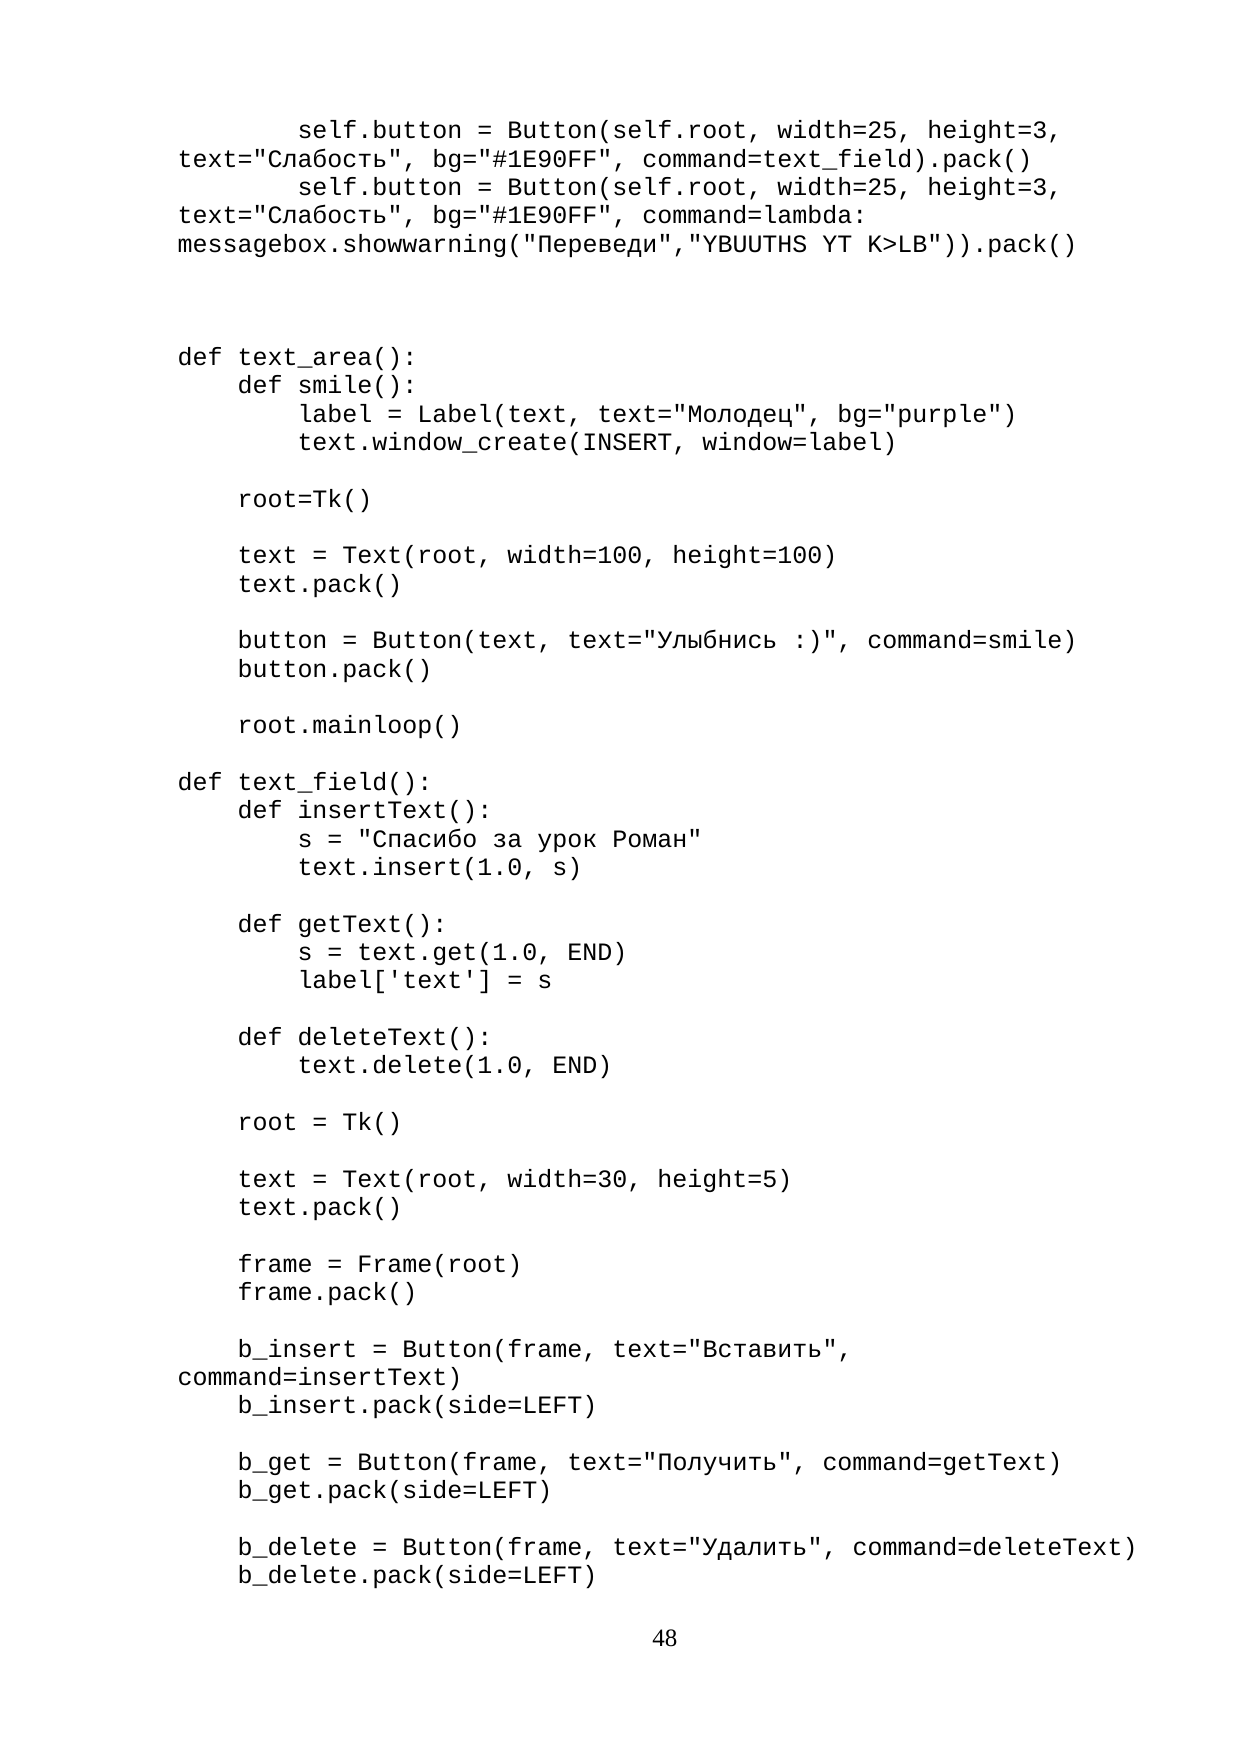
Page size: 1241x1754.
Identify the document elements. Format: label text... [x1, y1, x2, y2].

text b_get.pack(side=LEFT) [177, 1478, 1152, 1506]
text label['text'] = s [177, 968, 1152, 996]
text s = text.get(1.0, END) [177, 940, 1152, 968]
text b_insert = Button(frame, text="Вставить", command=insertText) [177, 1336, 1152, 1393]
text frame = Frame(root) [177, 1251, 1152, 1280]
text b_get = Button(frame, text="Получить", command=getText) [177, 1450, 1152, 1478]
text def text_area(): [177, 345, 1152, 373]
text button.pack() [177, 656, 1152, 685]
text text = Text(root, width=30, height=5) [177, 1166, 1152, 1195]
text b_delete = Button(frame, text="Удалить", command=deleteText) [177, 1535, 1152, 1563]
text s = "Спасибо за урок Роман" [177, 826, 1152, 855]
text text.pack() [177, 571, 1152, 600]
text def insertText(): [177, 798, 1152, 826]
text text.delete(1.0, END) [177, 1053, 1152, 1081]
text label = Label(text, text="Молодец", bg="purple") [177, 401, 1152, 430]
text root = Tk() [177, 1110, 1152, 1138]
text def deleteText(): [177, 1025, 1152, 1053]
text text.window_create(INSERT, window=label) [177, 430, 1152, 458]
text def text_field(): [177, 770, 1152, 798]
text text.insert(1.0, s) [177, 855, 1152, 883]
text def getText(): [177, 911, 1152, 940]
text b_delete.pack(side=LEFT) [177, 1563, 1152, 1591]
text button = Button(text, text="Улыбнись :)", command=smile) [177, 628, 1152, 656]
text self.button = Button(self.root, width=25, height=3, text="Слабость", bg="#1E90FF", command=text_field).pack() [177, 118, 1152, 175]
text root=Tk() [177, 486, 1152, 515]
text text.pack() [177, 1195, 1152, 1223]
text text = Text(root, width=100, height=100) [177, 543, 1152, 571]
text root.mainloop() [177, 713, 1152, 741]
text def smile(): [177, 373, 1152, 401]
text self.button = Button(self.root, width=25, height=3, text="Слабость", bg="#1E90FF", command=lambda: messagebox.showwarning("Переведи","YBUUTHS YT K>LB")).pack() [177, 175, 1152, 260]
text frame.pack() [177, 1280, 1152, 1308]
text b_insert.pack(side=LEFT) [177, 1393, 1152, 1421]
